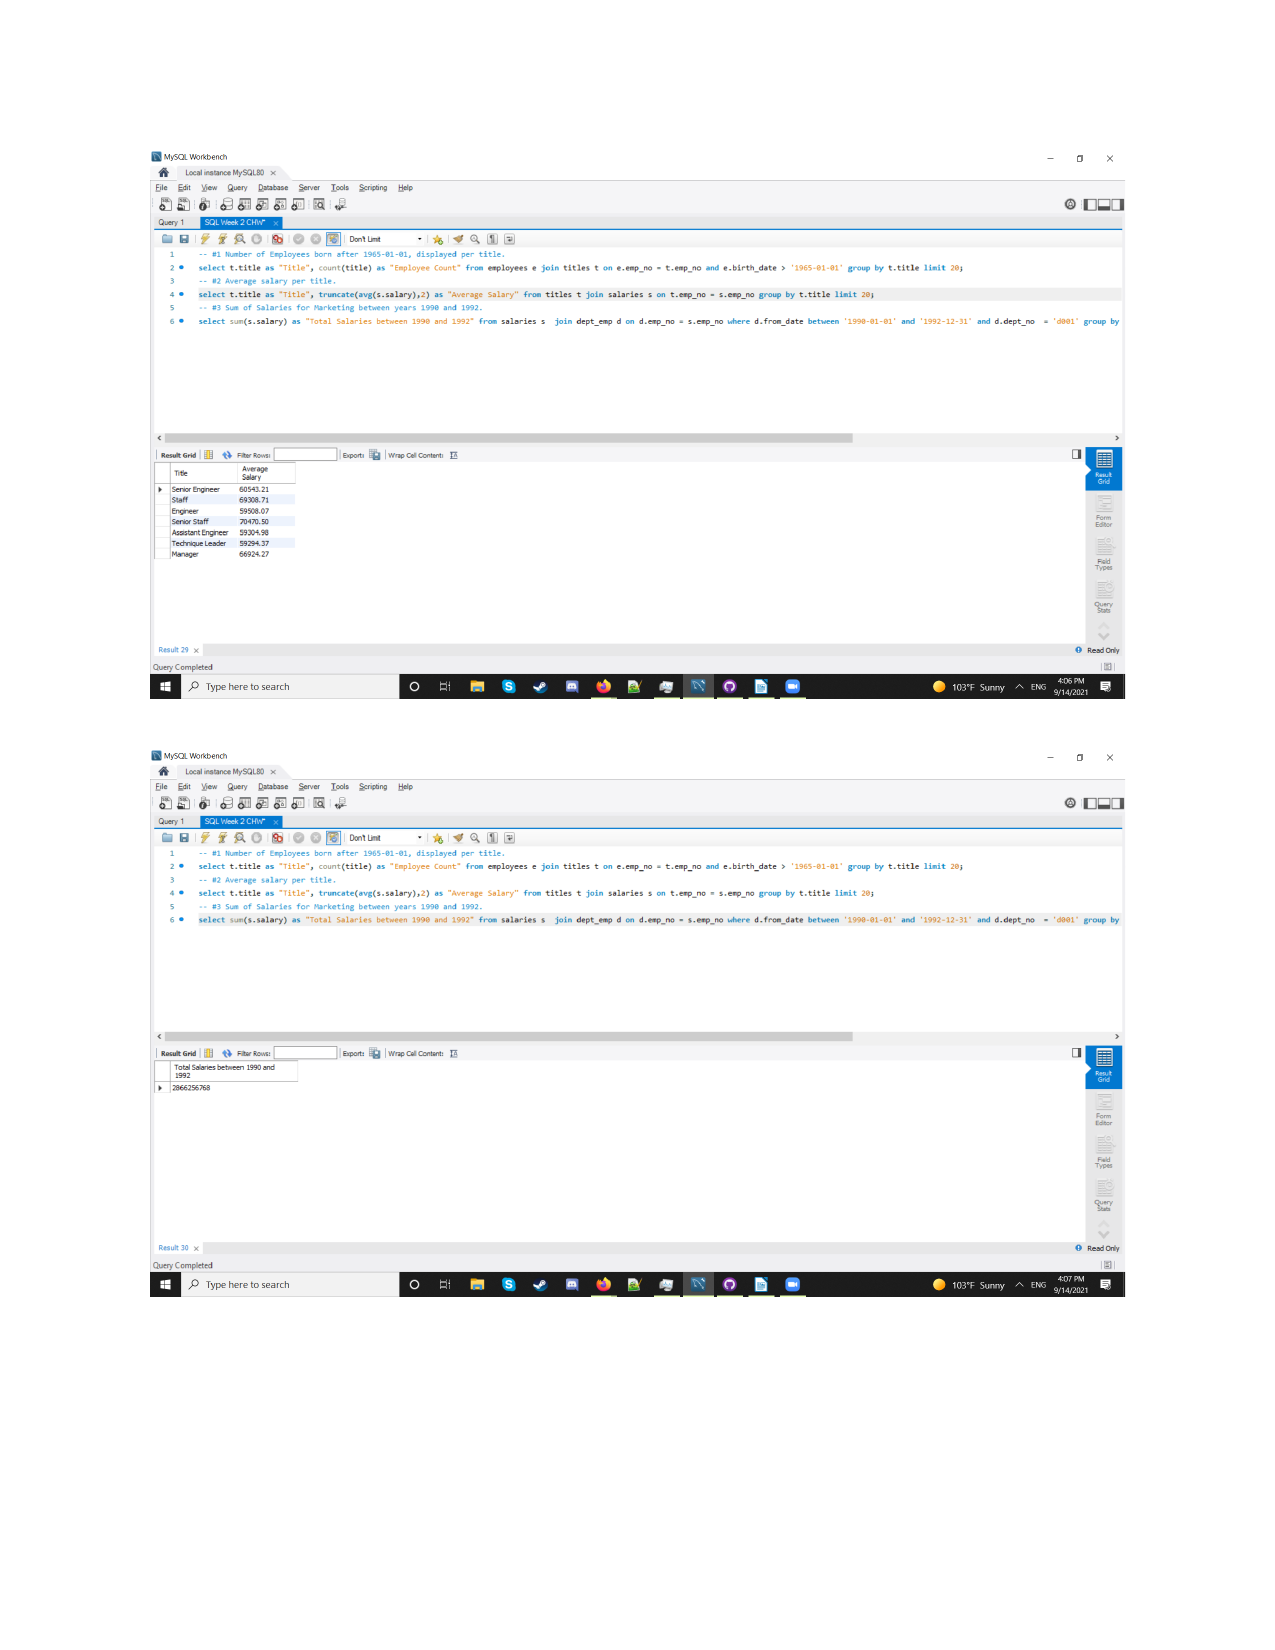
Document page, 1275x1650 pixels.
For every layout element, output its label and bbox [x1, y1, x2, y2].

picture [150, 150, 1125, 699]
picture [150, 748, 1125, 1297]
